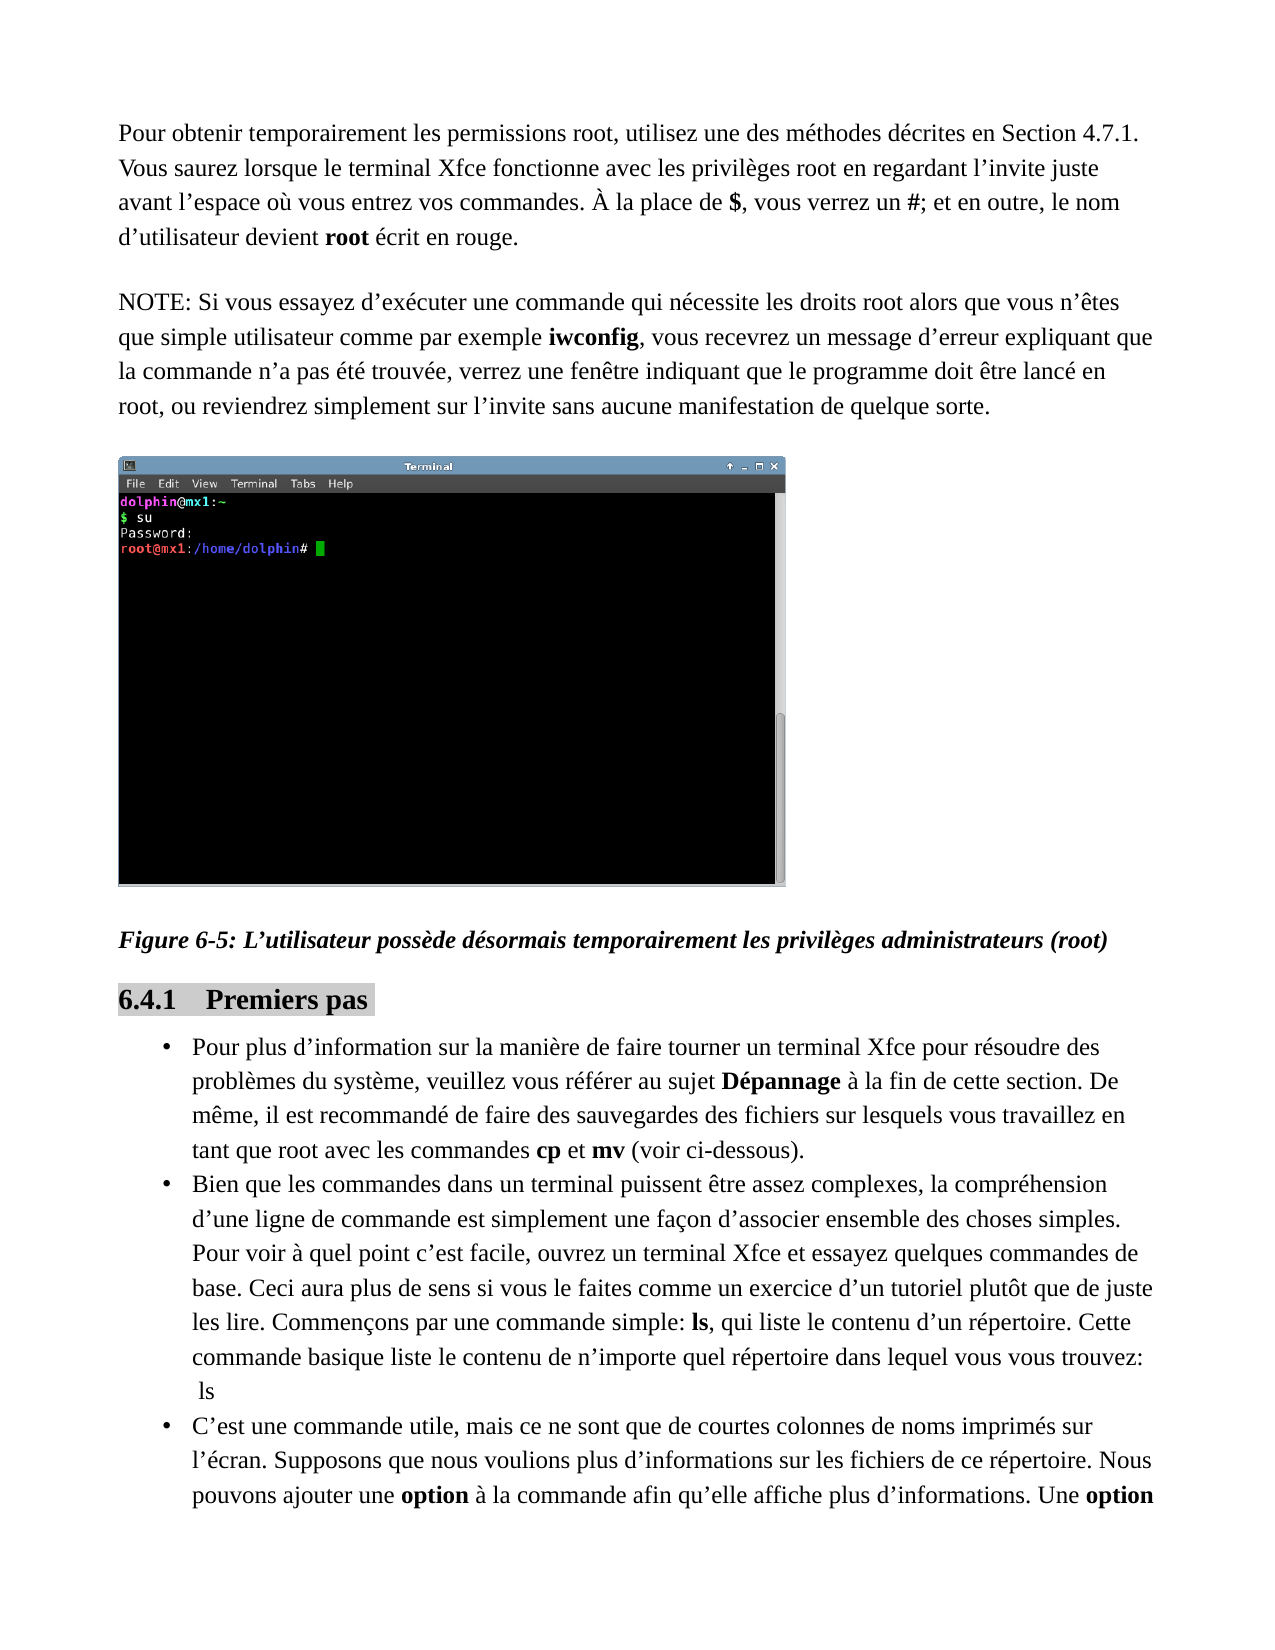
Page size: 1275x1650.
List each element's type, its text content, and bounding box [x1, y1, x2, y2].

subtitle 6.4.1 Premiers pas [118, 982, 1157, 1016]
list Bien que les commandes dans un terminal puissent être assez complexes, la compréhension d’une ligne de commande est simplement une façon d’associer ensemble des choses simples. Pour voir à quel point c’est facile, ouvrez un terminal Xfce et essayez quelques commandes de base. Ceci aura plus de sens si vous le faites comme un exercice d’un tutoriel plutôt que de juste les lire. Commençons par une commande simple: ls, qui liste le contenu d’un répertoire. Cette commande basique liste le contenu de n’importe quel répertoire dans lequel vous vous trouvez: [162, 1169, 1157, 1371]
picture [118, 456, 786, 887]
list C’est une commande utile, mais ce ne sont que de courtes colonnes de noms imprimés sur l’écran. Supposons que nous voulions plus d’informations sur les fichiers de ce répertoire. Nous pouvons ajouter une option à la commande afin qu’elle affiche plus d’informations. Une option [162, 1411, 1157, 1508]
text Figure 6-5: L’utilisateur possède désormais temporairement les privilèges administrateurs (root) [118, 926, 1157, 954]
list ls [162, 1376, 1157, 1405]
text Pour obtenir temporairement les permissions root, utilisez une des méthodes décrites en Section 4.7.1. Vous saurez lorsque le terminal Xfce fonctionne avec les privilèges root en regardant l’invite juste avant l’espace où vous entrez vos commandes. À la place de $, vous verrez un #; et en outre, le nom d’utilisateur devient root écrit en rouge. [118, 118, 1157, 250]
list Pour plus d’information sur la manière de faire tourner un terminal Xfce pour résoudre des problèmes du système, veuillez vous référer au sujet Dépannage à la fin de cette section. De même, il est recommandé de faire des sauvegardes des fichiers sur lesquels vous travaillez en tant que root avec les commandes cp et mv (voir ci-dessous). [162, 1032, 1157, 1164]
text NOTE: Si vous essayez d’exécuter une commande qui nécessite les droits root alors que vous n’êtes que simple utilisateur comme par exemple iwconfig, vous recevrez un message d’erreur expliquant que la commande n’a pas été trouvée, verrez une fenêtre indiquant que le programme doit être lancé en root, ou reviendrez simplement sur l’invite sans aucune manifestation de quelque sorte. [118, 287, 1157, 419]
